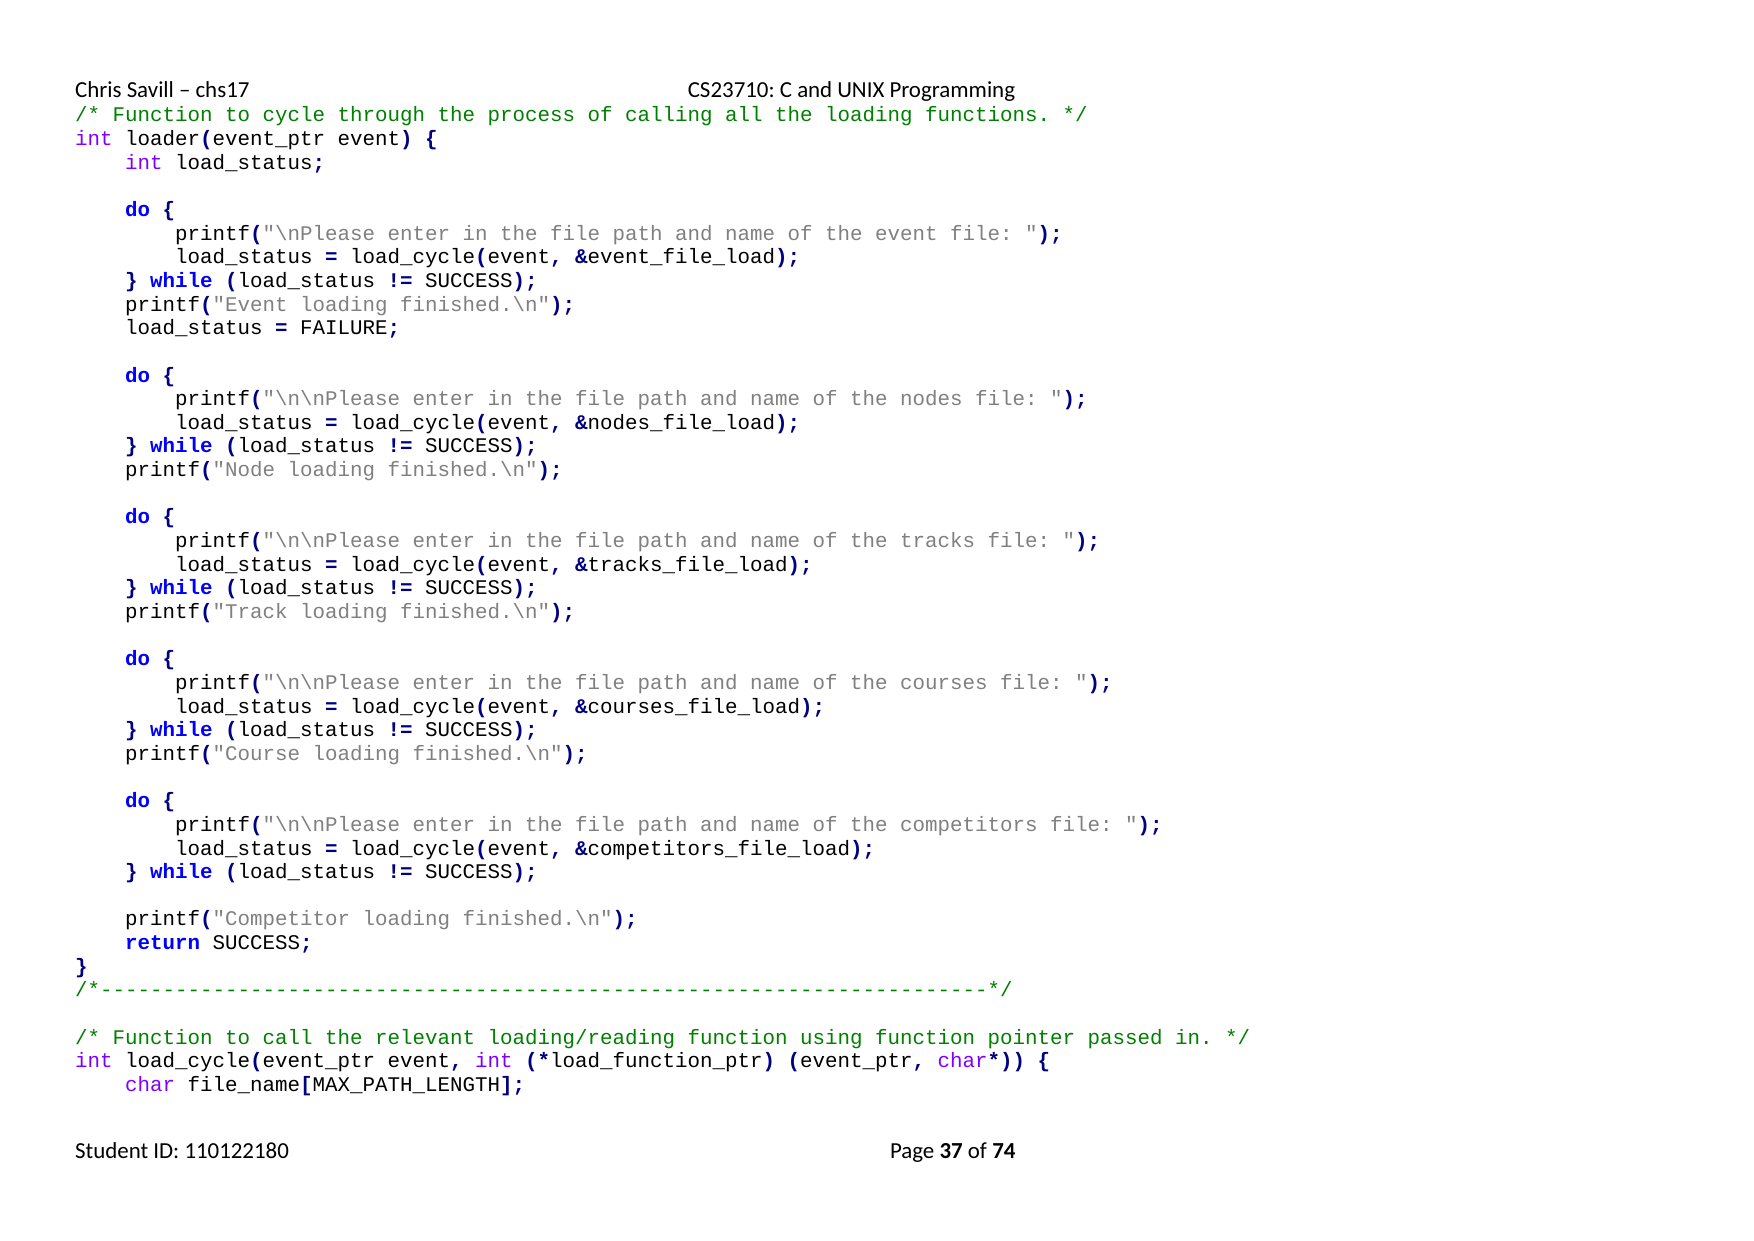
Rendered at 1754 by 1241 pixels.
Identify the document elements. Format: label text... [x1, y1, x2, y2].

text } while (load_status != SUCCESS); [75, 270, 1679, 294]
text do { [75, 790, 1679, 814]
text /* Function to call the relevant loading/reading function using function pointer passed in. */ [75, 1027, 1679, 1050]
text printf("\nPlease enter in the file path and name of the event file: "); [75, 223, 1679, 246]
text do { [75, 506, 1679, 530]
text char file_name[MAX_PATH_LENGTH]; [75, 1074, 1679, 1098]
text load_status = load_cycle(event, &courses_file_load); [75, 696, 1679, 719]
text } while (load_status != SUCCESS); [75, 577, 1679, 601]
text load_status = load_cycle(event, &competitors_file_load); [75, 837, 1679, 861]
text printf("Event loading finished.\n"); [75, 294, 1679, 317]
text } [75, 956, 1679, 979]
text printf("\n\nPlease enter in the file path and name of the tracks file: "); [75, 530, 1679, 554]
text } while (load_status != SUCCESS); [75, 436, 1679, 459]
text load_status = FAILURE; [75, 317, 1679, 341]
text int loader(event_ptr event) { [75, 128, 1679, 152]
text do { [75, 364, 1679, 388]
text load_status = load_cycle(event, &event_file_load); [75, 246, 1679, 270]
text printf("Competitor loading finished.\n"); [75, 908, 1679, 932]
text printf("\n\nPlease enter in the file path and name of the nodes file: "); [75, 388, 1679, 412]
text load_status = load_cycle(event, &nodes_file_load); [75, 412, 1679, 436]
text return SUCCESS; [75, 932, 1679, 956]
text printf("Node loading finished.\n"); [75, 459, 1679, 483]
text do { [75, 199, 1679, 223]
text /*-----------------------------------------------------------------------*/ [75, 979, 1679, 1003]
text printf("Course loading finished.\n"); [75, 743, 1679, 767]
text /* Function to cycle through the process of calling all the loading functions. */ [75, 104, 1679, 128]
text printf("\n\nPlease enter in the file path and name of the competitors file: "); [75, 814, 1679, 837]
text int load_cycle(event_ptr event, int (*load_function_ptr) (event_ptr, char*)) { [75, 1050, 1679, 1074]
text } while (load_status != SUCCESS); [75, 719, 1679, 743]
text printf("\n\nPlease enter in the file path and name of the courses file: "); [75, 672, 1679, 696]
text load_status = load_cycle(event, &tracks_file_load); [75, 554, 1679, 577]
text printf("Track loading finished.\n"); [75, 601, 1679, 625]
text do { [75, 648, 1679, 672]
text } while (load_status != SUCCESS); [75, 861, 1679, 885]
text int load_status; [75, 152, 1679, 175]
